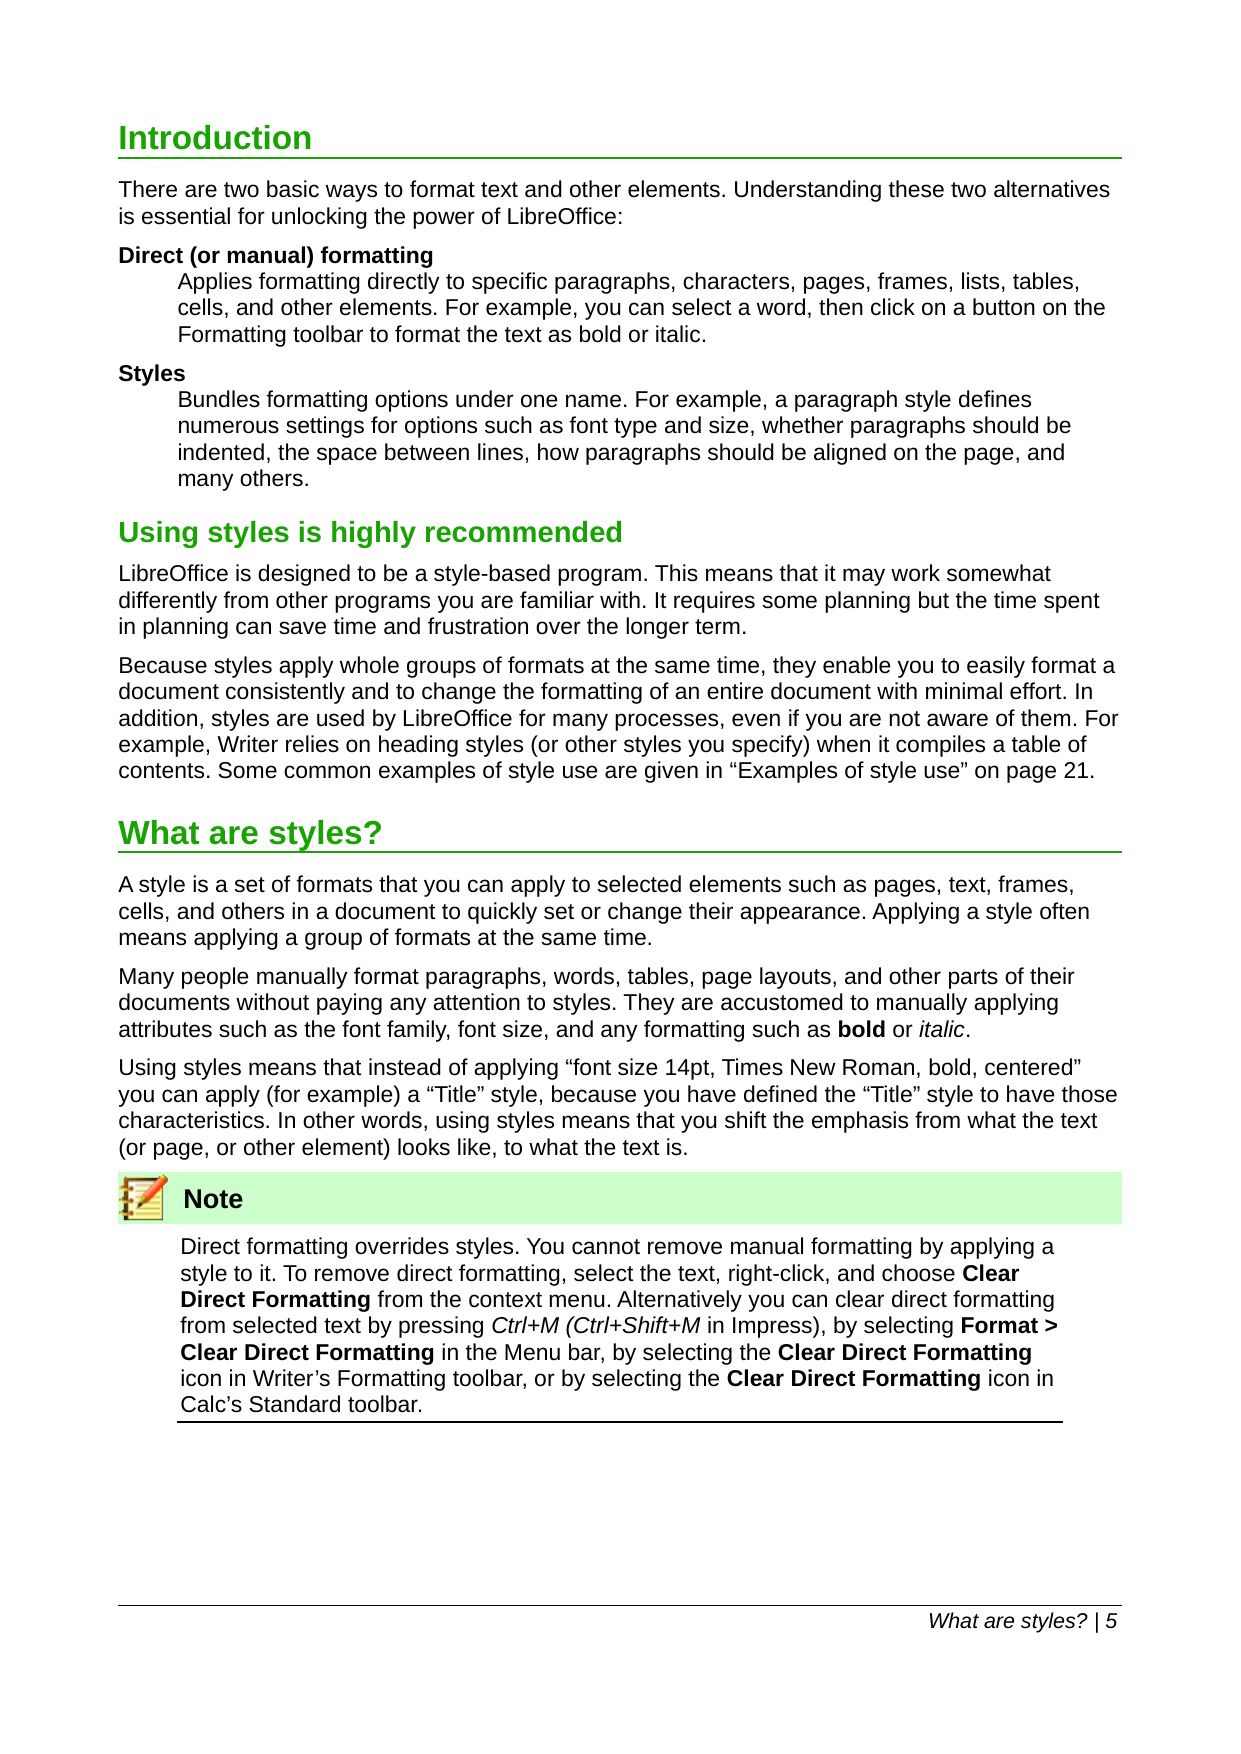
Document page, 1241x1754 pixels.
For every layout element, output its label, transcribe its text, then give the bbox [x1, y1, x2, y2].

subtitle Note [118, 1172, 1122, 1224]
text Direct formatting overrides styles. You cannot remove manual formatting by applying a style to it. To remove direct formatting, select the text, right-click, and choose Clear Direct Formatting from the context menu. Alternatively you can clear direct formatting from selected text by pressing Ctrl+M (Ctrl+Shift+M in Impress), by selecting Format > Clear Direct Formatting in the Menu bar, by selecting the Clear Direct Formatting icon in Writer’s Formatting toolbar, or by selecting the Clear Direct Formatting icon in Calc’s Standard toolbar. [177, 1230, 1063, 1421]
text Styles [118, 359, 1122, 386]
text LibreOffice is designed to be a style-based program. This means that it may work somewhat differently from other programs you are familiar with. It requires some planning but the time spent in planning can save time and frustration over the longer term. [118, 560, 1122, 639]
text Because styles apply whole groups of formats at the same time, they enable you to easily format a document consistently and to change the formatting of an entire document with minimal effort. In addition, styles are used by LibreOffice for many processes, even if you are not aware of them. For example, Writer relies on heading styles (or other styles you specify) when it compiles a table of contents. Some common examples of style use are given in “Examples of style use” on page 21. [118, 652, 1122, 783]
subtitle What are styles? [118, 813, 1122, 851]
text Bundles formatting options under one name. For example, a paragraph style defines numerous settings for options such as font type and size, whether paragraphs should be indented, the space between lines, how paragraphs should be aligned on the page, and many others. [177, 386, 1122, 491]
text Direct (or manual) formatting [118, 242, 1122, 268]
text Many people manually format paragraphs, words, tables, page layouts, and other parts of their documents without paying any attention to styles. They are accustomed to manually applying attributes such as the font family, font size, and any formatting such as bold or italic. [118, 963, 1122, 1042]
text There are two basic ways to format text and other elements. Understanding these two alternatives is essential for unlocking the power of LibreOffice: [118, 176, 1122, 229]
subtitle Introduction [118, 118, 1122, 157]
picture [119, 1173, 170, 1224]
text A style is a set of formats that you can apply to selected elements such as pages, text, frames, cells, and others in a document to quickly set or change their appearance. Applying a style often means applying a group of formats at the same time. [118, 871, 1122, 950]
subtitle Using styles is highly recommended [118, 515, 1122, 548]
text Using styles means that instead of applying “font size 14pt, Times New Roman, bold, centered” you can apply (for example) a “Title” style, because you have defined the “Title” style to have those characteristics. In other words, using styles means that you shift the emphasis from what the text (or page, or other element) looks like, to what the text is. [118, 1054, 1122, 1160]
text Applies formatting directly to specific paragraphs, characters, pages, frames, lists, tables, cells, and other elements. For example, you can select a word, then click on a button on the Formatting toolbar to format the text as bold or italic. [177, 268, 1122, 347]
